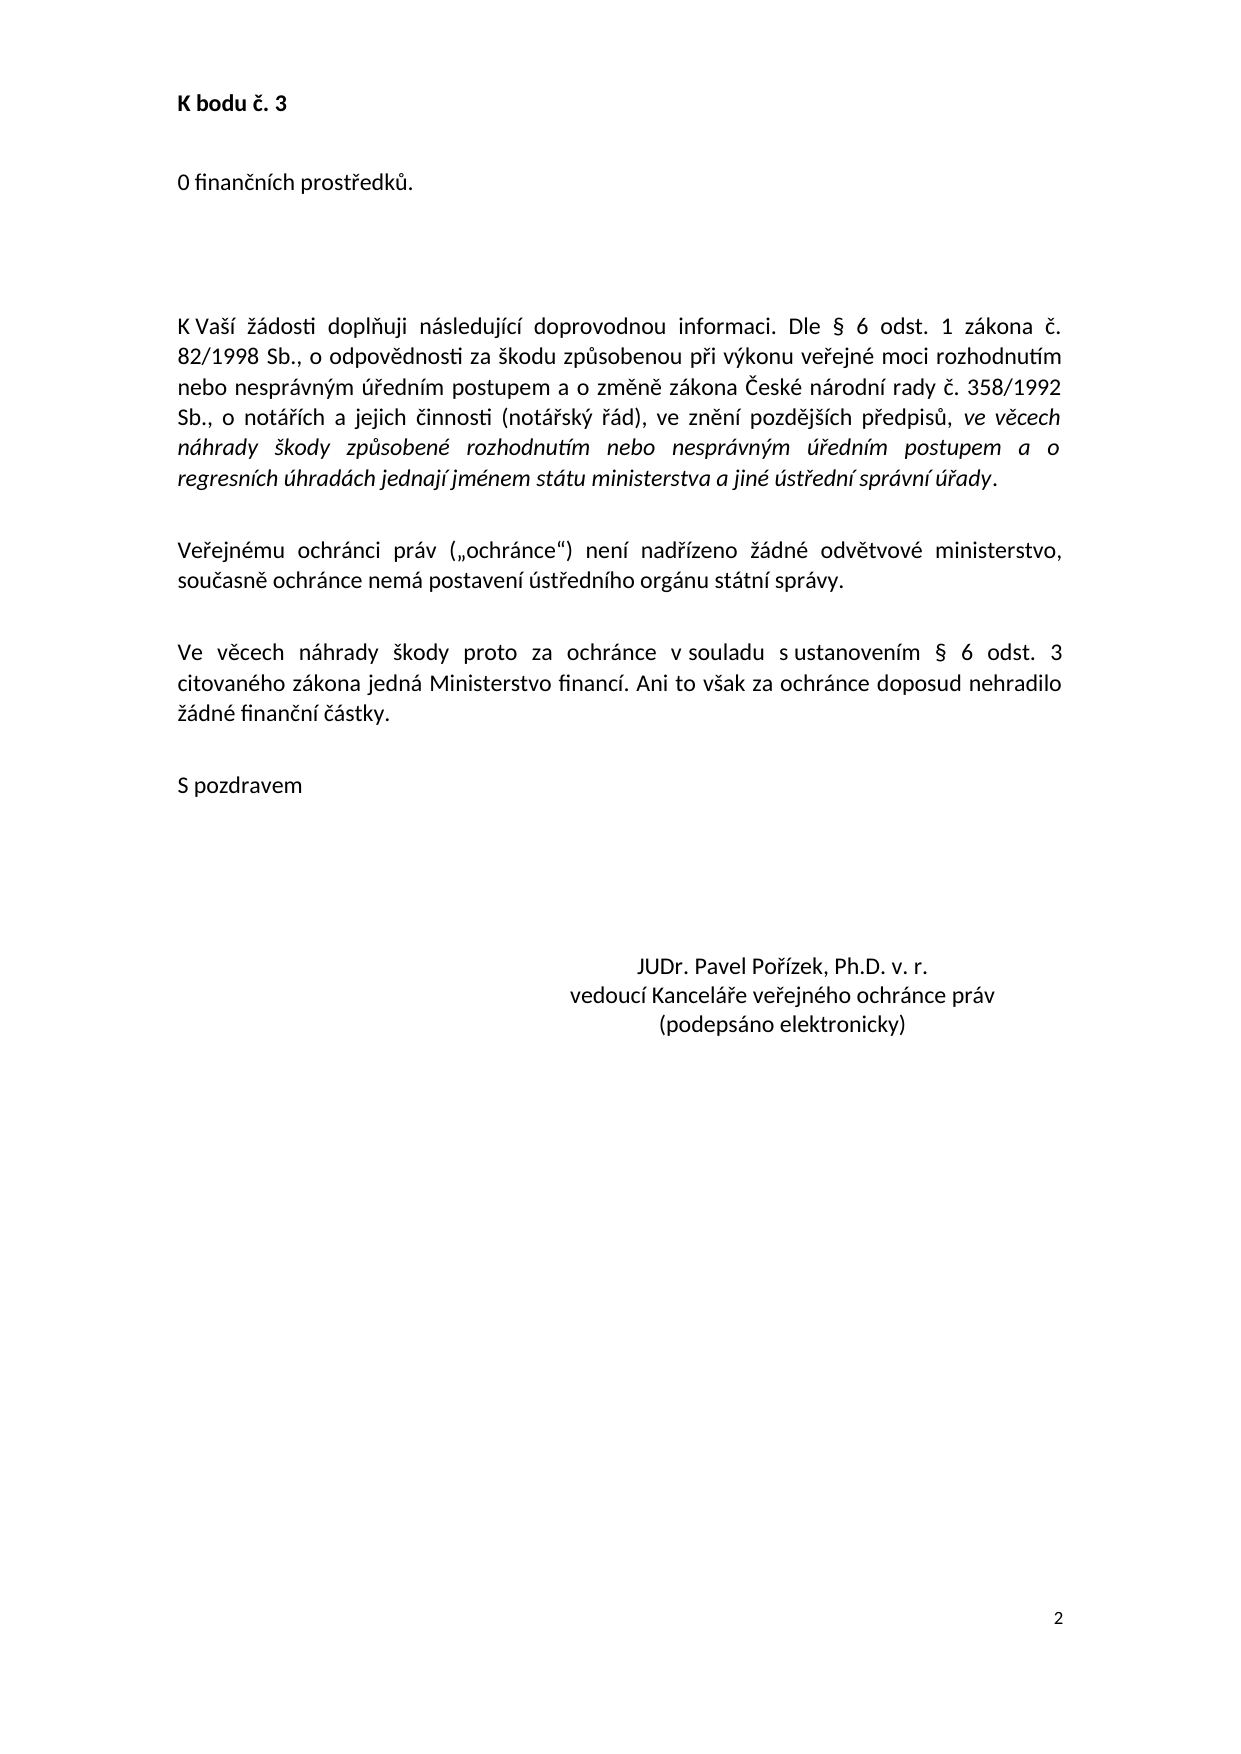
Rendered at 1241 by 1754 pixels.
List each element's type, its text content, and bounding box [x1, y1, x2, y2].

text S pozdravem [177, 770, 1063, 799]
subtitle K bodu č. 3 [177, 88, 1063, 118]
text Ve věcech náhrady škody proto za ochránce v souladu s ustanovením § 6 odst. 3 citovaného zákona jedná Ministerstvo financí. Ani to však za ochránce doposud nehradilo žádné finanční částky. [177, 637, 1063, 727]
text 0 finančních prostředků. [177, 167, 1063, 196]
text JUDr. Pavel Pořízek, Ph.D. v. r. [502, 951, 1063, 980]
text (podepsáno elektronicky) [502, 1009, 1063, 1039]
text vedoucí Kanceláře veřejného ochránce práv [502, 980, 1063, 1009]
text Veřejnému ochránci práv („ochránce“) není nadřízeno žádné odvětvové ministerstvo, současně ochránce nemá postavení ústředního orgánu státní správy. [177, 535, 1063, 594]
text K Vaší žádosti doplňuji následující doprovodnou informaci. Dle § 6 odst. 1 zákona č. 82/1998 Sb., o odpovědnosti za škodu způsobenou při výkonu veřejné moci rozhodnutím nebo nesprávným úředním postupem a o změně zákona České národní rady č. 358/1992 Sb., o notářích a jejich činnosti (notářský řád), ve znění pozdějších předpisů, ve věcech náhrady škody způsobené rozhodnutím nebo nesprávným úředním postupem a o regresních úhradách jednají jménem státu ministerstva a jiné ústřední správní úřady. [177, 311, 1063, 492]
